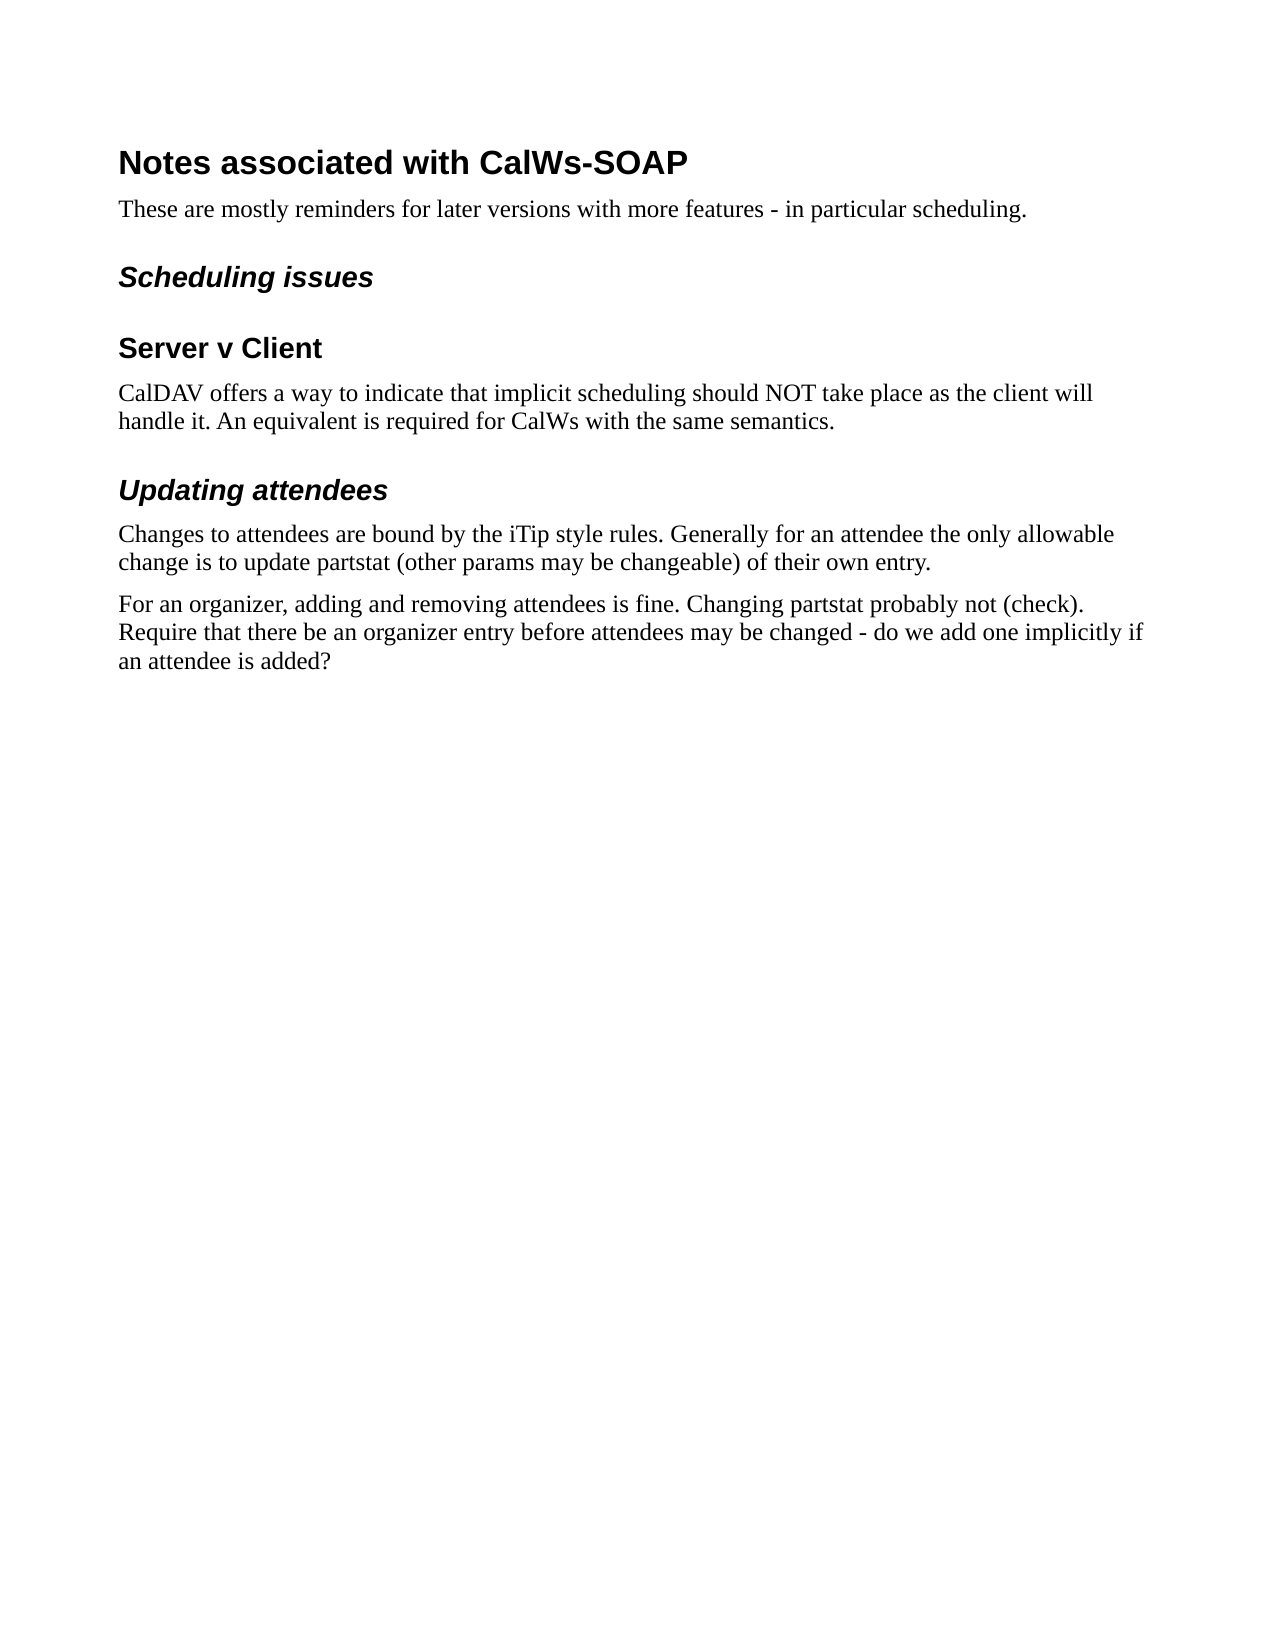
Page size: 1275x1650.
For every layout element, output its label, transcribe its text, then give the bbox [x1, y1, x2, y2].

text These are mostly reminders for later versions with more features - in particular scheduling. [118, 194, 1157, 223]
subtitle Updating attendees [118, 473, 1157, 506]
subtitle Scheduling issues [118, 261, 1157, 294]
text CalDAV offers a way to indicate that implicit scheduling should NOT take place as the client will handle it. An equivalent is required for CalWs with the same semantics. [118, 378, 1157, 435]
subtitle Notes associated with CalWs-SOAP [118, 143, 1157, 182]
subtitle Server v Client [118, 332, 1157, 365]
text Changes to attendees are bound by the iTip style rules. Generally for an attendee the only allowable change is to update partstat (other params may be changeable) of their own entry. [118, 519, 1157, 576]
text For an organizer, adding and removing attendees is fine. Changing partstat probably not (check). Require that there be an organizer entry before attendees may be changed - do we add one implicitly if an attendee is added? [118, 589, 1157, 675]
